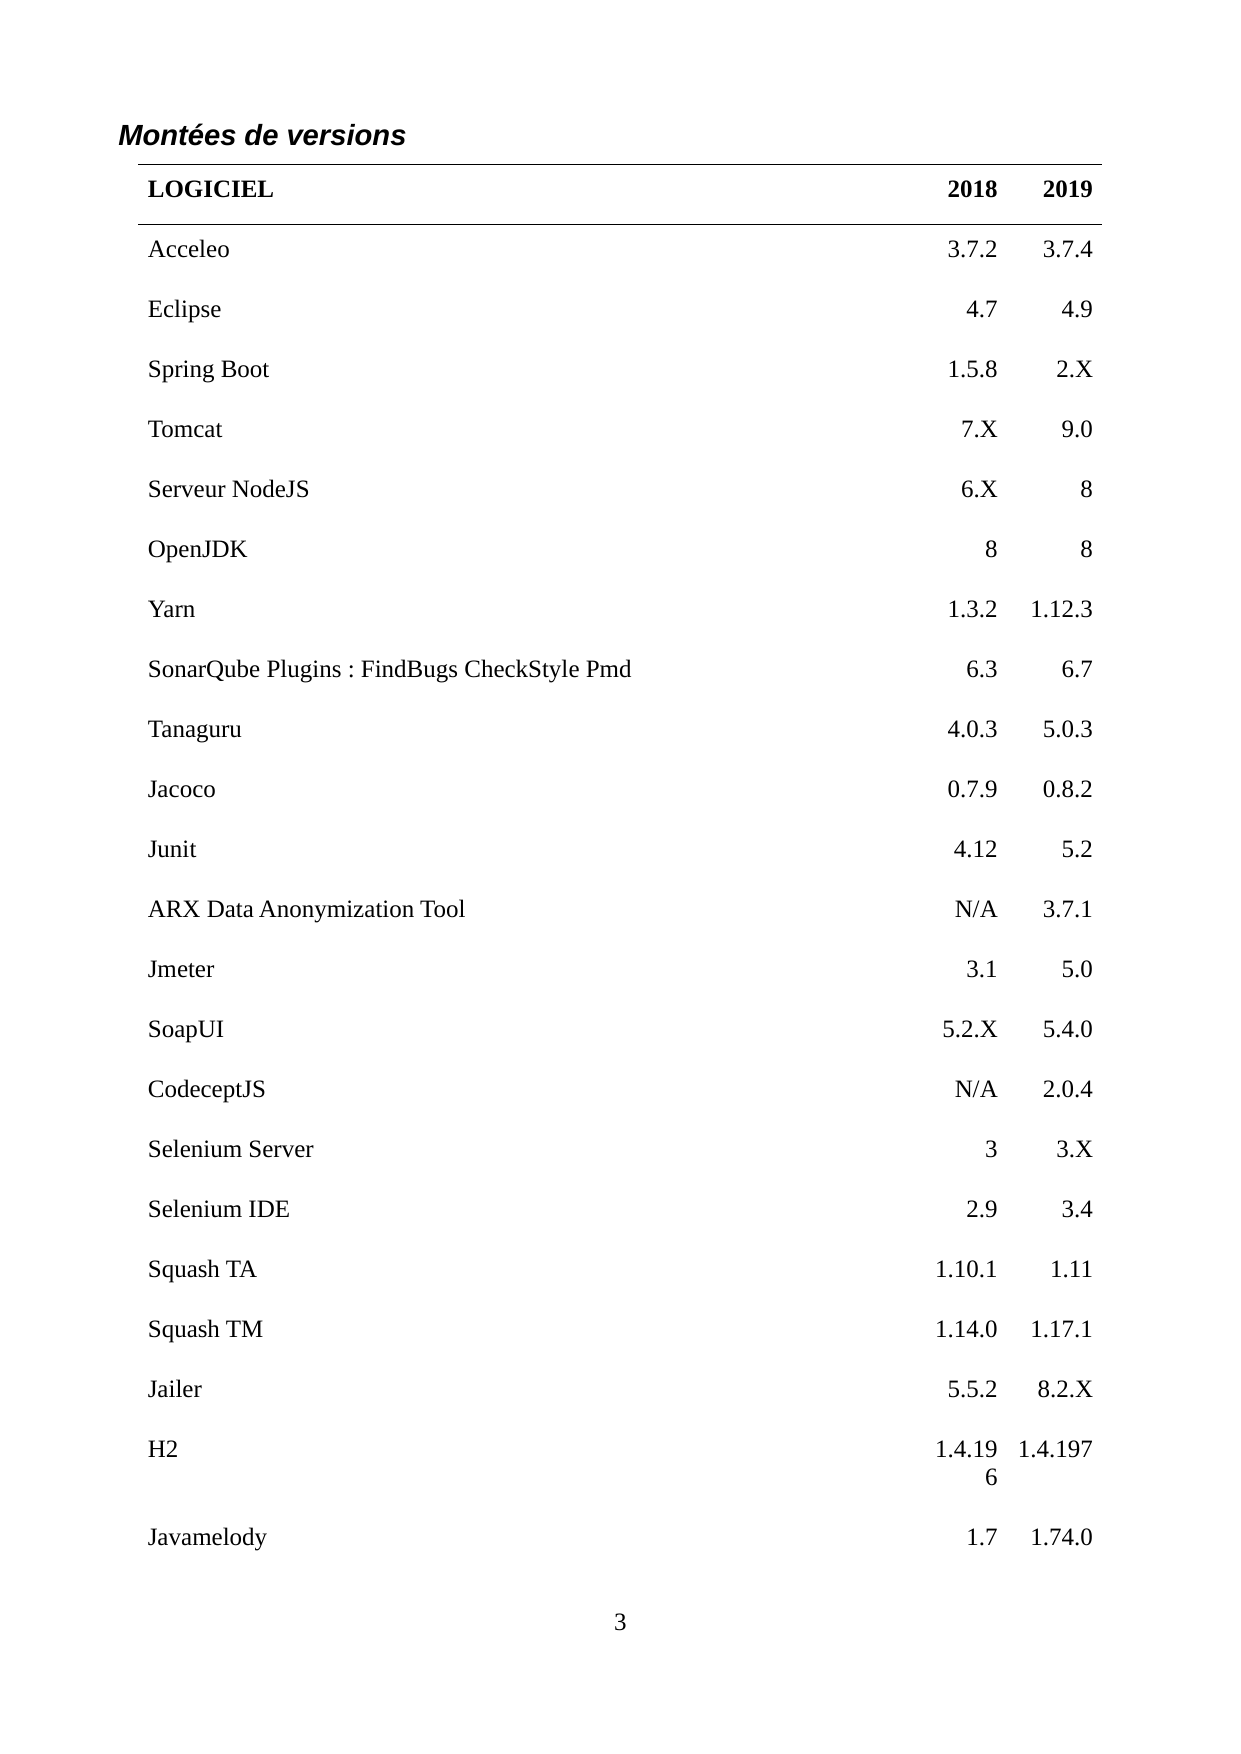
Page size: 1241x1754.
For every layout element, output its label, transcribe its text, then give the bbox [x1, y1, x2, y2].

table_cell CodeceptJS [138, 1064, 918, 1124]
table_cell Spring Boot [138, 344, 918, 404]
table_cell 5.0.3 [1007, 704, 1102, 764]
table_cell 1.4.196 [918, 1424, 1007, 1513]
table_cell OpenJDK [138, 524, 918, 584]
table_cell 0.7.9 [918, 764, 1007, 824]
table_cell Squash TM [138, 1304, 918, 1364]
table_cell 4.0.3 [918, 704, 1007, 764]
table_cell 4.9 [1007, 284, 1102, 344]
table_cell 5.5.2 [918, 1364, 1007, 1424]
table_cell 6.7 [1007, 644, 1102, 704]
table_cell 1.5.8 [918, 344, 1007, 404]
table_cell 8 [1007, 524, 1102, 584]
table_cell 3.1 [918, 944, 1007, 1004]
table_cell 1.10.1 [918, 1244, 1007, 1304]
subtitle Montées de versions [118, 118, 1122, 152]
table_cell 6.X [918, 464, 1007, 524]
table_cell Jacoco [138, 764, 918, 824]
table_cell Tomcat [138, 404, 918, 464]
table_cell 8 [918, 524, 1007, 584]
table_cell 3.7.1 [1007, 884, 1102, 944]
table_cell 1.74.0 [1007, 1513, 1102, 1573]
table_cell 9.0 [1007, 404, 1102, 464]
table_cell 0.8.2 [1007, 764, 1102, 824]
table_cell Selenium Server [138, 1124, 918, 1184]
table_cell 1.12.3 [1007, 584, 1102, 644]
table_cell Acceleo [138, 225, 918, 284]
table_cell N/A [918, 1064, 1007, 1124]
table_cell Jmeter [138, 944, 918, 1004]
table_cell 1.14.0 [918, 1304, 1007, 1364]
table_cell 8.2.X [1007, 1364, 1102, 1424]
table_cell 4.12 [918, 824, 1007, 884]
table_cell Jailer [138, 1364, 918, 1424]
table_cell 8 [1007, 464, 1102, 524]
table_cell 3.7.2 [918, 225, 1007, 284]
table_cell 3 [918, 1124, 1007, 1184]
table_cell 5.2 [1007, 824, 1102, 884]
table_cell 1.7 [918, 1513, 1007, 1573]
table_cell Selenium IDE [138, 1184, 918, 1244]
table_cell SonarQube Plugins : FindBugs CheckStyle Pmd [138, 644, 918, 704]
table_cell Yarn [138, 584, 918, 644]
table_cell 1.11 [1007, 1244, 1102, 1304]
table_cell 1.17.1 [1007, 1304, 1102, 1364]
table_cell Junit [138, 824, 918, 884]
table_cell 4.7 [918, 284, 1007, 344]
table_cell 2.0.4 [1007, 1064, 1102, 1124]
table_header LOGICIEL [138, 165, 918, 224]
table_cell 2.9 [918, 1184, 1007, 1244]
table_cell Serveur NodeJS [138, 464, 918, 524]
table_cell ARX Data Anonymization Tool [138, 884, 918, 944]
table_cell 1.4.197 [1007, 1424, 1102, 1513]
table_cell 5.0 [1007, 944, 1102, 1004]
table_cell 2.X [1007, 344, 1102, 404]
table_cell 3.4 [1007, 1184, 1102, 1244]
table_cell Eclipse [138, 284, 918, 344]
table_cell N/A [918, 884, 1007, 944]
table_cell Tanaguru [138, 704, 918, 764]
table_cell 3.7.4 [1007, 225, 1102, 284]
table_cell 5.4.0 [1007, 1004, 1102, 1064]
table_cell Javamelody [138, 1513, 918, 1573]
table_cell 7.X [918, 404, 1007, 464]
table_header 2018 [918, 165, 1007, 224]
table_header 2019 [1007, 165, 1102, 224]
table_cell 3.X [1007, 1124, 1102, 1184]
table_cell 6.3 [918, 644, 1007, 704]
table_cell Squash TA [138, 1244, 918, 1304]
table_cell 1.3.2 [918, 584, 1007, 644]
table_cell H2 [138, 1424, 918, 1513]
table_cell 5.2.X [918, 1004, 1007, 1064]
table_cell SoapUI [138, 1004, 918, 1064]
